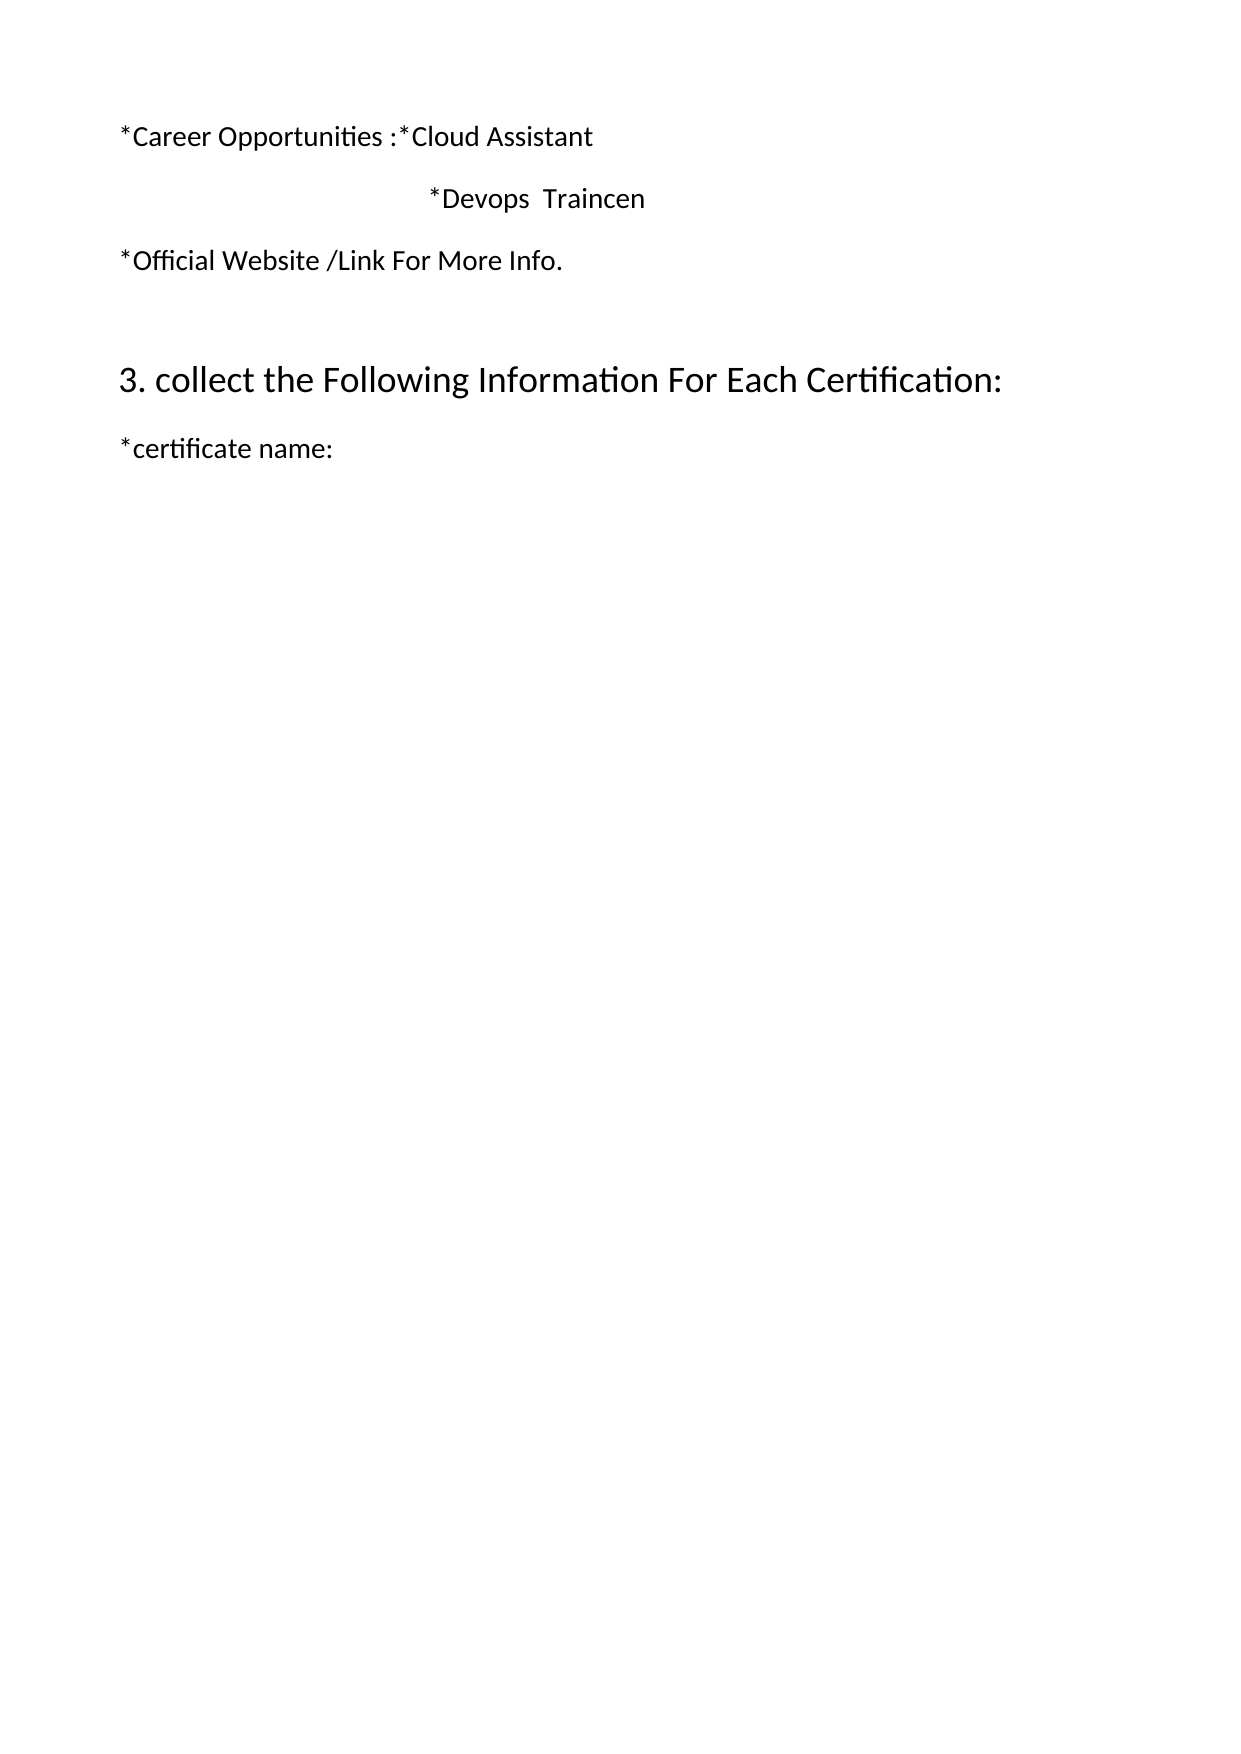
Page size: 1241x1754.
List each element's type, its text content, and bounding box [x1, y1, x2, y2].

text *Career Opportunities :*Cloud Assistant [118, 118, 1122, 154]
text *Devops Traincen [118, 180, 1122, 216]
text *certificate name: [118, 430, 1122, 466]
text 3. collect the Following Information For Each Certification: [118, 356, 1122, 402]
text *Official Website /Link For More Info. [118, 242, 1122, 277]
